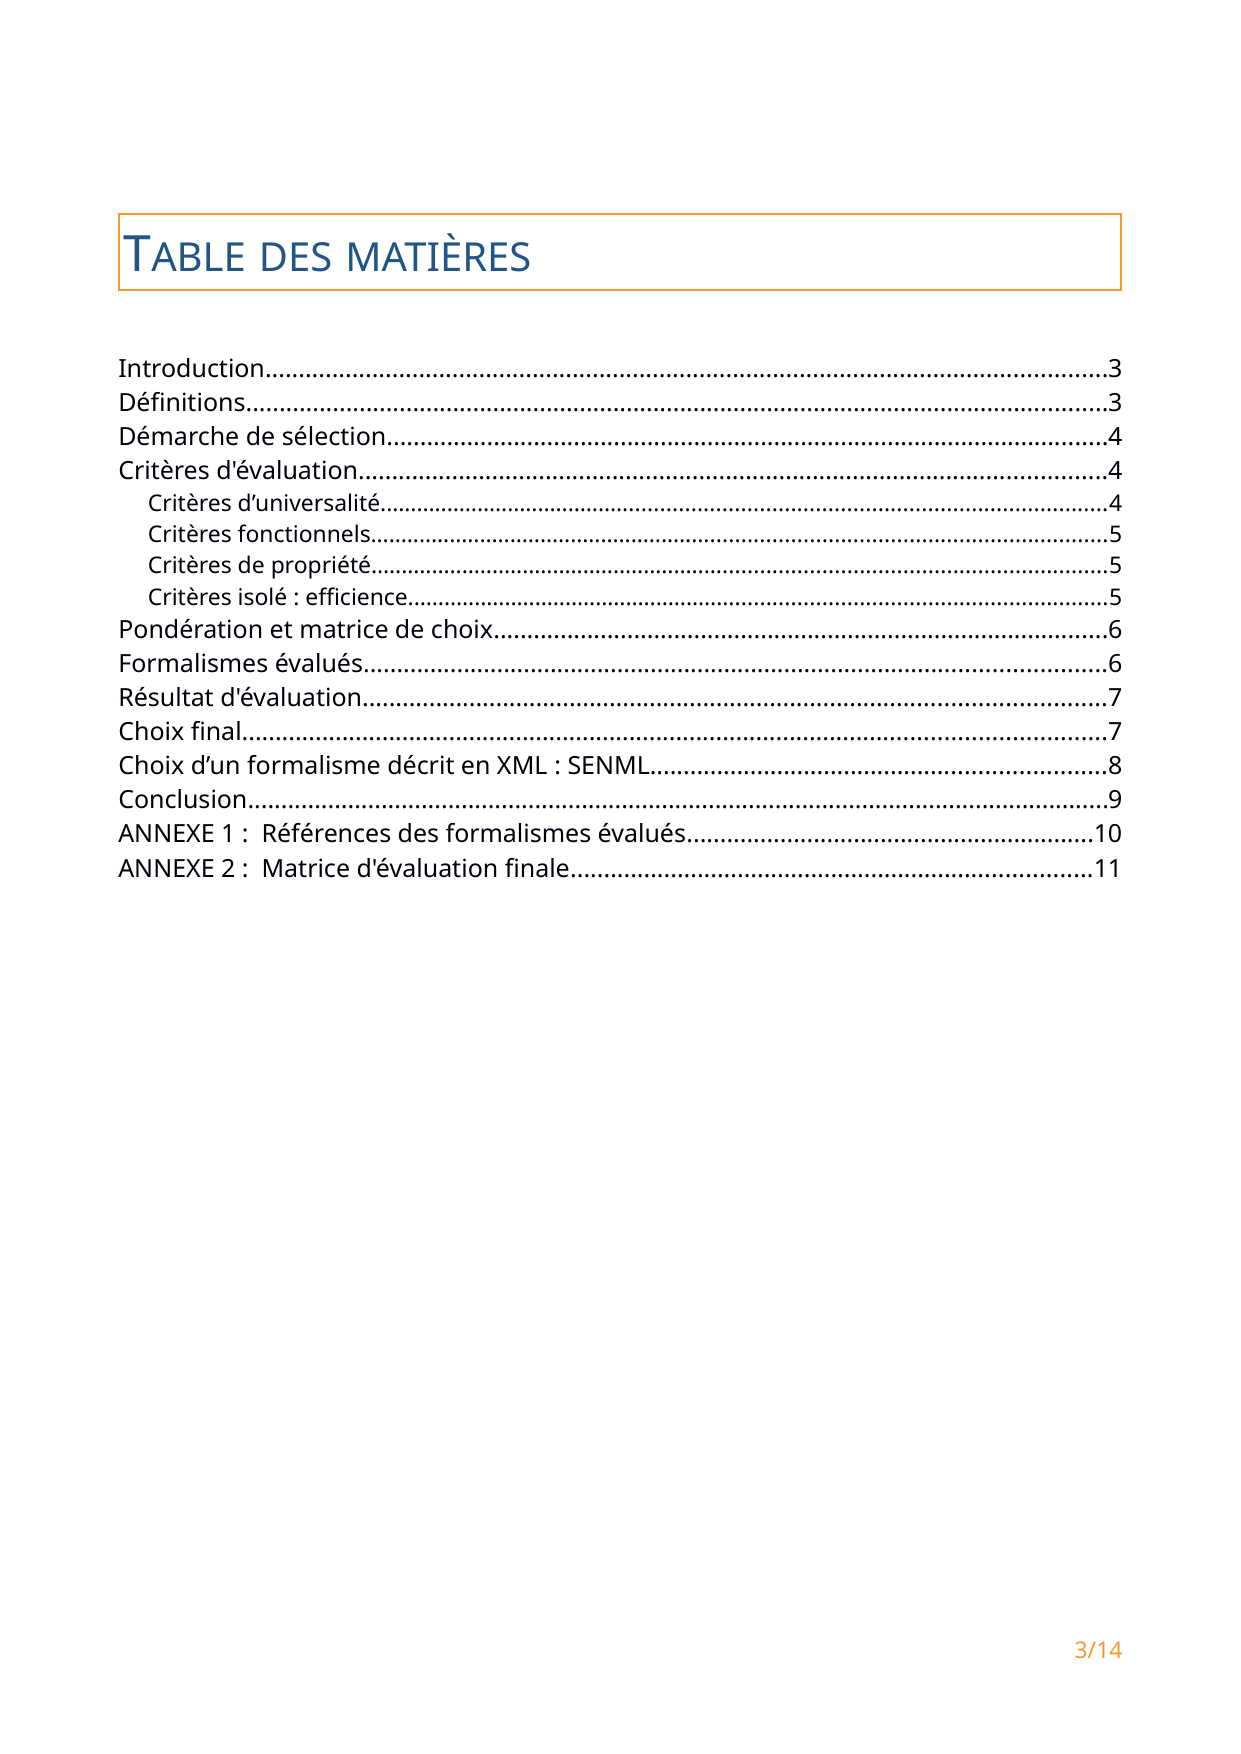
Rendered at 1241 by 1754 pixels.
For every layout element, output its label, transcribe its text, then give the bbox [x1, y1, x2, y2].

text Critères d'évaluation 4 [118, 453, 1122, 487]
text ANNEXE 1 : Références des formalismes évalués 10 [118, 816, 1122, 850]
text ANNEXE 2 : Matrice d'évaluation finale 11 [118, 850, 1122, 884]
text Démarche de sélection 4 [118, 419, 1122, 453]
text Conclusion 9 [118, 782, 1122, 816]
text Critères de propriété 5 [148, 549, 1122, 581]
text Résultat d'évaluation 7 [118, 680, 1122, 714]
text Critères isolé : efficience 5 [148, 581, 1122, 612]
subtitle Table des matières [120, 215, 1120, 289]
text Introduction 3 [118, 351, 1122, 384]
text Formalismes évalués 6 [118, 646, 1122, 680]
text Critères d’universalité 4 [148, 487, 1122, 518]
text Choix final 7 [118, 714, 1122, 748]
text Choix d’un formalisme décrit en XML : SENML 8 [118, 748, 1122, 782]
text Critères fonctionnels 5 [148, 518, 1122, 549]
text Définitions 3 [118, 384, 1122, 419]
text Pondération et matrice de choix 6 [118, 612, 1122, 646]
